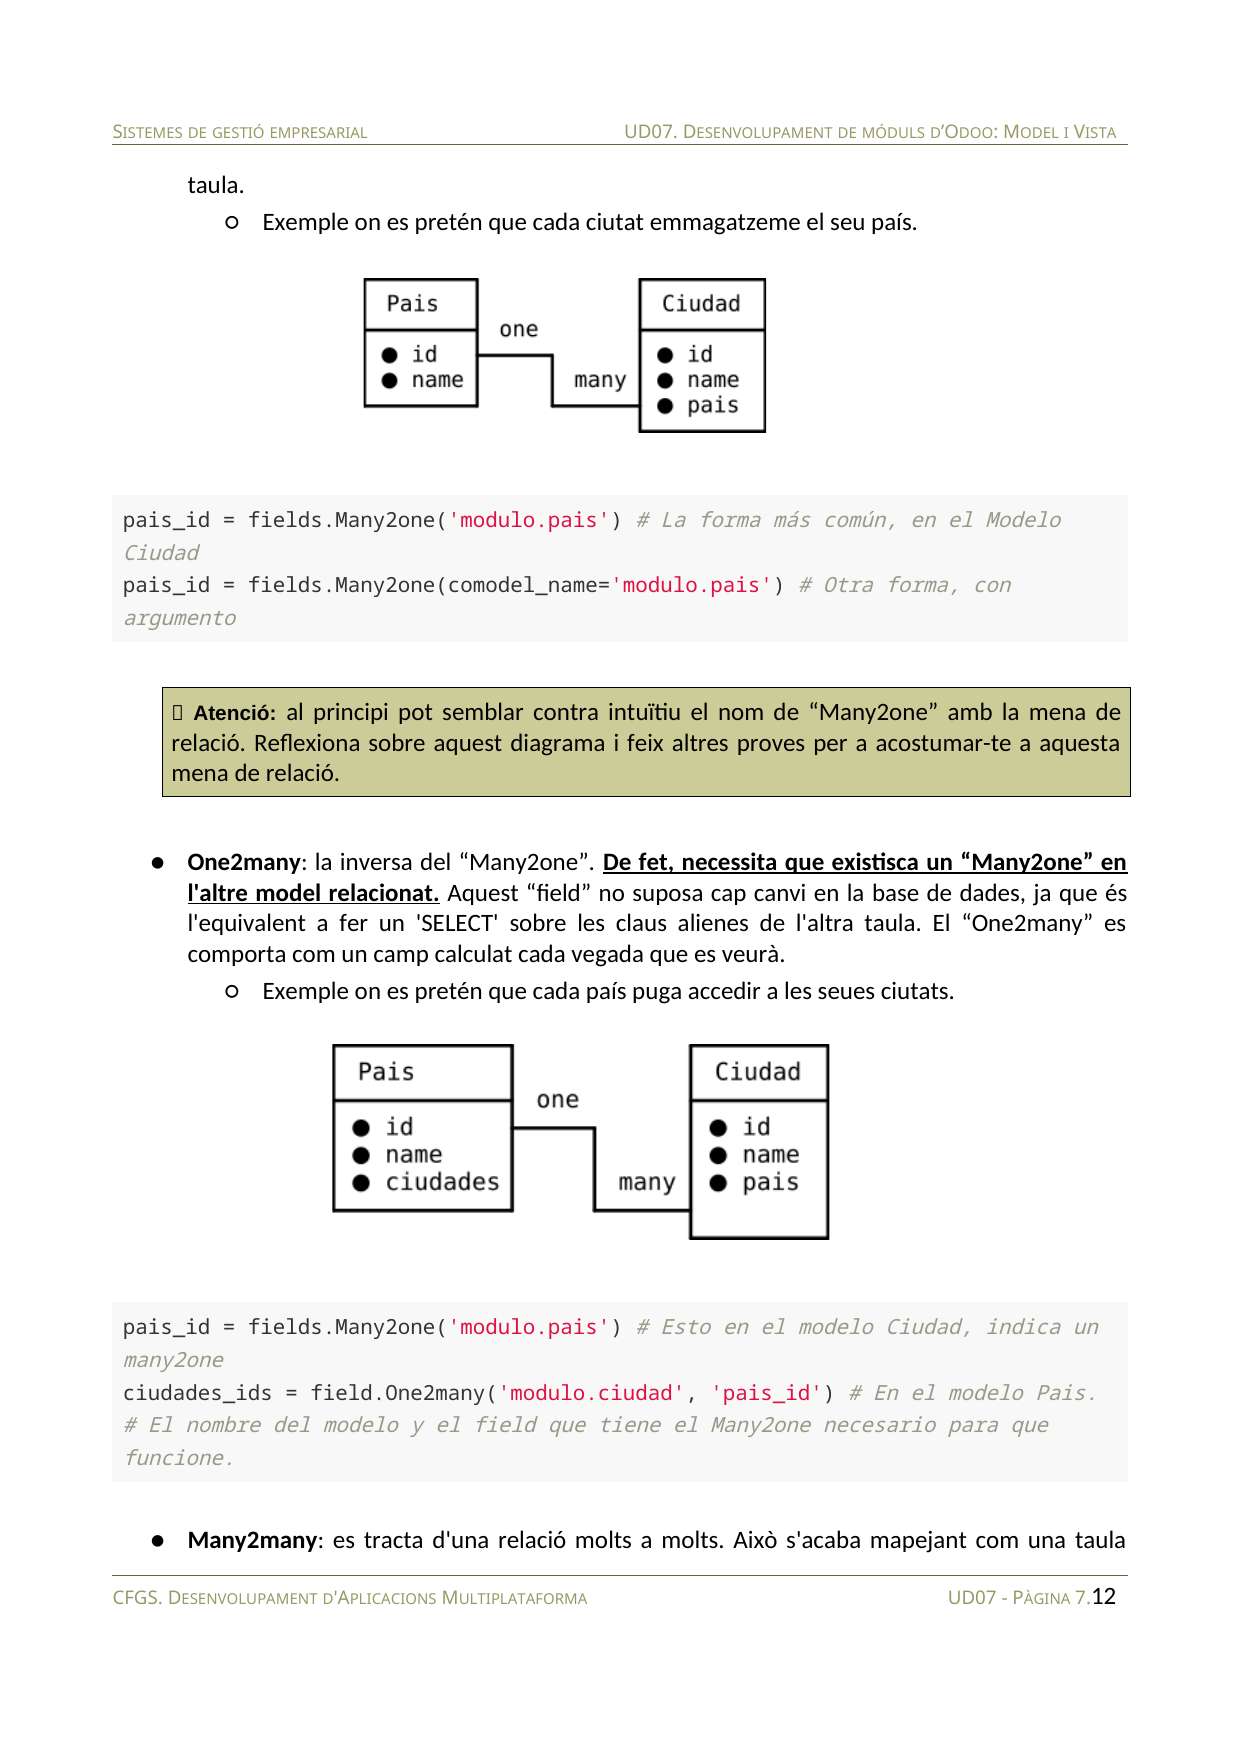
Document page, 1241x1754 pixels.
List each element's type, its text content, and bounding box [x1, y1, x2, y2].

text ❕ Atenció: al principi pot semblar contra intuïtiu el nom de “Many2one” amb la mena de relació. Reflexiona sobre aquest diagrama i feix altres proves per a acostumar-te a aquesta mena de relació. [163, 688, 1130, 796]
list One2many: la inversa del “Many2one”. De fet, necessita que existisca un “Many2one” en l'altre model relacionat. Aquest “field” no suposa cap canvi en la base de dades, ja que és l'equivalent a fer un 'SELECT' sobre les claus alienes de l'altra taula. El “One2many” es comporta com un camp calculat cada vegada que es veurà. [150, 846, 1128, 968]
list Many2many: es tracta d'una relació molts a molts. Això s'acaba mapejant com una taula [150, 1525, 1128, 1555]
list taula. [150, 169, 1128, 199]
table_header pais_id = fields.Many2one('modulo.pais') # Esto en el modelo Ciudad, indica un many2one ciudades_ids = field.One2many('modulo.ciudad', 'pais_id') # En el modelo Pais. # El nombre del modelo y el field que tiene el Many2one necesario para que funcione. [112, 1302, 1128, 1482]
list Exemple on es pretén que cada país puga accedir a les seues ciutats. [225, 975, 1128, 1005]
picture [363, 278, 767, 433]
picture [332, 1044, 830, 1240]
list Exemple on es pretén que cada ciutat emmagatzeme el seu país. [225, 206, 1128, 237]
table_header pais_id = fields.Many2one('modulo.pais') # La forma más común, en el Modelo Ciudad pais_id = fields.Many2one(comodel_name='modulo.pais') # Otra forma, con argumento [112, 495, 1128, 642]
